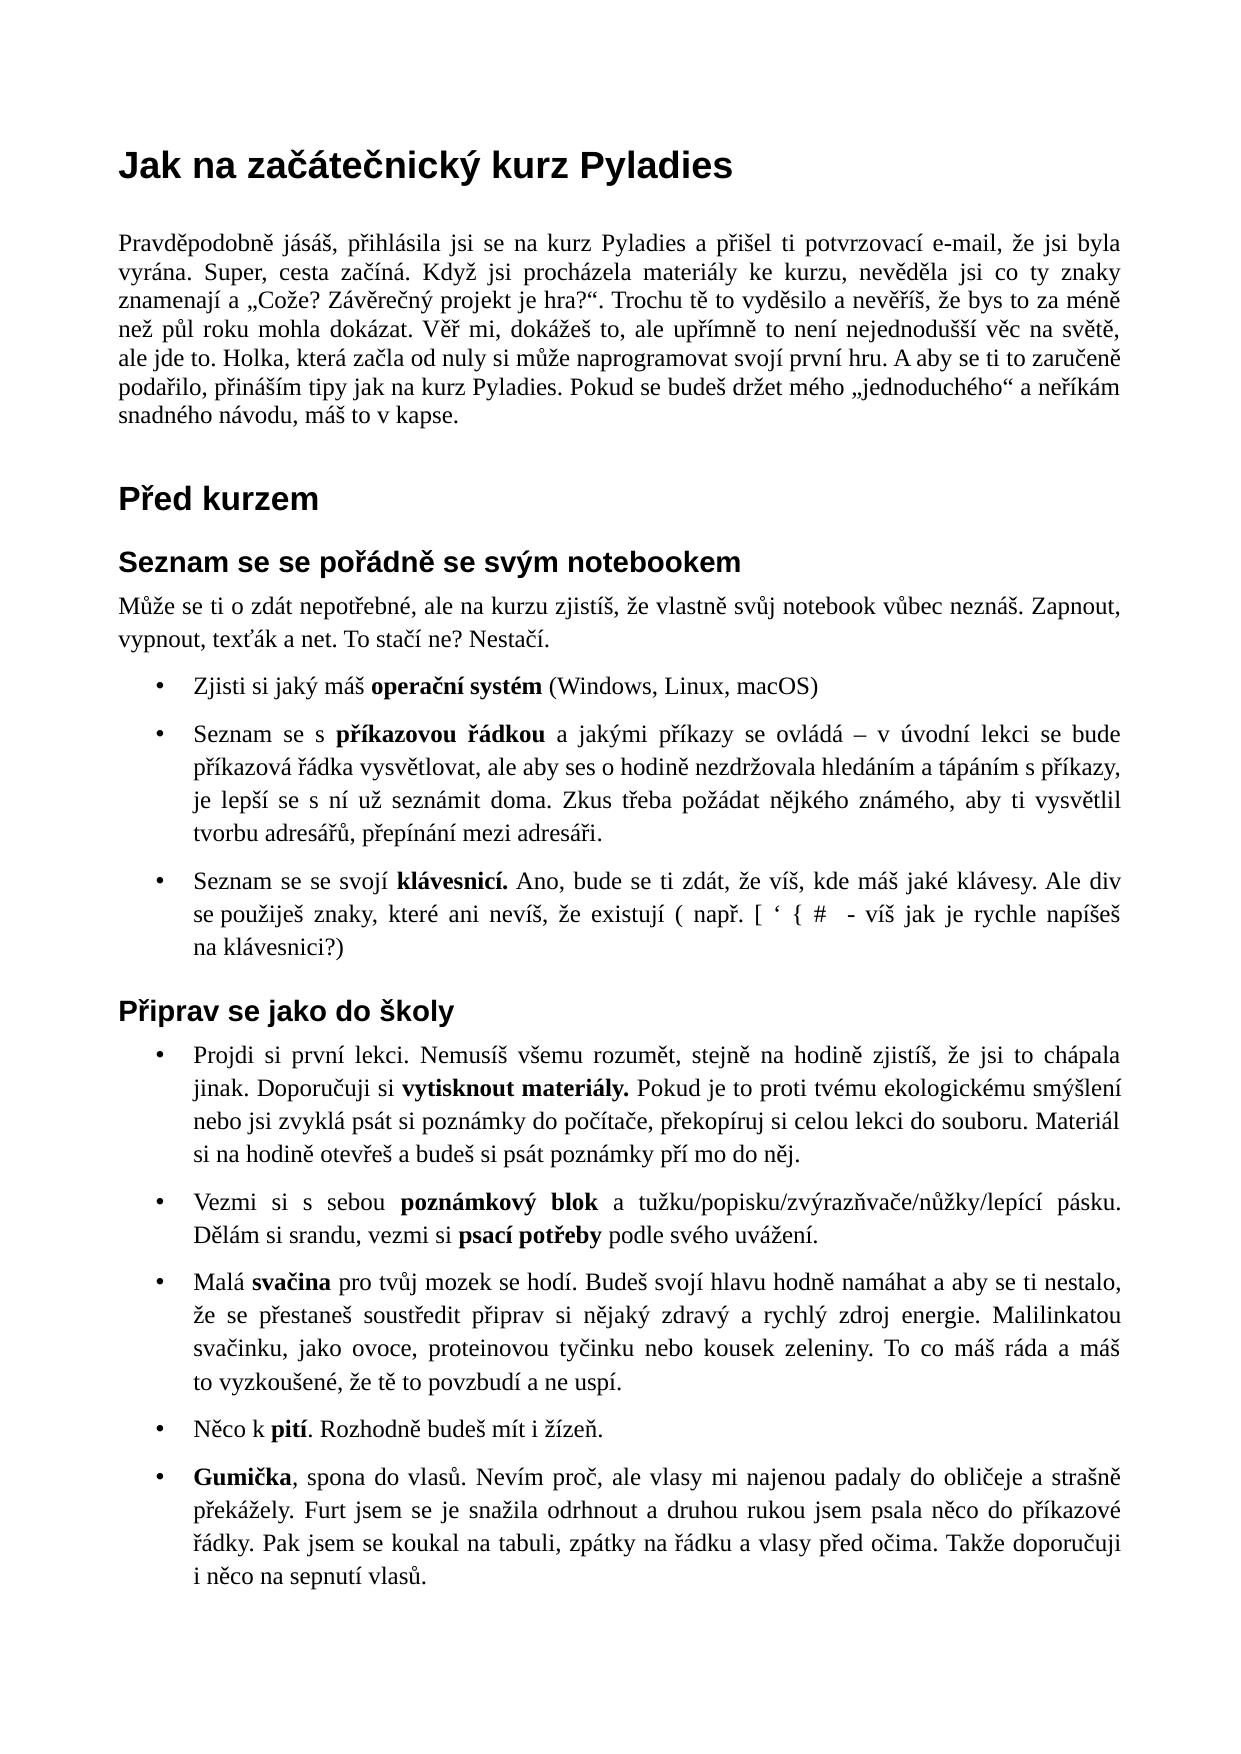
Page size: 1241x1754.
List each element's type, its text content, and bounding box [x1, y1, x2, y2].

list Seznam se s příkazovou řádkou a jakými příkazy se ovládá – v úvodní lekci se bude příkazová řádka vysvětlovat, ale aby ses o hodině nezdržovala hledáním a tápáním s příkazy, je lepší se s ní už seznámit doma. Zkus třeba požádat nějkého známého, aby ti vysvětlil tvorbu adresářů, přepínání mezi adresáři. [156, 719, 1122, 847]
list Zjisti si jaký máš operační systém (Windows, Linux, macOS) [156, 671, 1122, 700]
subtitle Připrav se jako do školy [118, 994, 1122, 1028]
text Může se ti o zdát nepotřebné, ale na kurzu zjistíš, že vlastně svůj notebook vůbec neznáš. Zapnout, vypnout, texťák a net. To stačí ne? Nestačí. [118, 591, 1122, 653]
subtitle Jak na začátečnický kurz Pyladies [118, 143, 1122, 187]
list Malá svačina pro tvůj mozek se hodí. Budeš svojí hlavu hodně namáhat a aby se ti nestalo, že se přestaneš soustředit připrav si nějaký zdravý a rychlý zdroj energie. Malilinkatou svačinku, jako ovoce, proteinovou tyčinku nebo kousek zeleniny. To co máš ráda a máš to vyzkoušené, že tě to povzbudí a ne uspí. [156, 1267, 1122, 1395]
text Pravděpodobně jásáš, přihlásila jsi se na kurz Pyladies a přišel ti potvrzovací e-mail, že jsi byla vyrána. Super, cesta začíná. Když jsi procházela materiály ke kurzu, nevěděla jsi co ty znaky znamenají a „Cože? Závěrečný projekt je hra?“. Trochu tě to vyděsilo a nevěříš, že bys to za méně než půl roku mohla dokázat. Věř mi, dokážeš to, ale upřímně to není nejednodušší věc na světě, ale jde to. Holka, která začla od nuly si může naprogramovat svojí první hru. A aby se ti to zaručeně podařilo, přináším tipy jak na kurz Pyladies. Pokud se budeš držet mého „jednoduchého“ a neříkám snadného návodu, máš to v kapse. [118, 228, 1122, 429]
list Gumička, spona do vlasů. Nevím proč, ale vlasy mi najenou padaly do obličeje a strašně překážely. Furt jsem se je snažila odrhnout a druhou rukou jsem psala něco do příkazové řádky. Pak jsem se koukal na tabuli, zpátky na řádku a vlasy před očima. Takže doporučuji i něco na sepnutí vlasů. [156, 1462, 1122, 1589]
list Seznam se se svojí klávesnicí. Ano, bude se ti zdát, že víš, kde máš jaké klávesy. Ale div se použiješ znaky, které ani nevíš, že existují ( např. [ ‘ { # - víš jak je rychle napíšeš na klávesnici?) [156, 866, 1122, 961]
subtitle Před kurzem [118, 479, 1122, 517]
list Něco k pití. Rozhodně budeš mít i žízeň. [156, 1414, 1122, 1443]
list Projdi si první lekci. Nemusíš všemu rozumět, stejně na hodině zjistíš, že jsi to chápala jinak. Doporučuji si vytisknout materiály. Pokud je to proti tvému ekologickému smýšlení nebo jsi zvyklá psát si poznámky do počítače, překopíruj si celou lekci do souboru. Materiál si na hodině otevřeš a budeš si psát poznámky pří mo do něj. [156, 1040, 1122, 1168]
list Vezmi si s sebou poznámkový blok a tužku/popisku/zvýrazňvače/nůžky/lepící pásku. Dělám si srandu, vezmi si psací potřeby podle svého uvážení. [156, 1187, 1122, 1249]
subtitle Seznam se se pořádně se svým notebookem [118, 544, 1122, 578]
